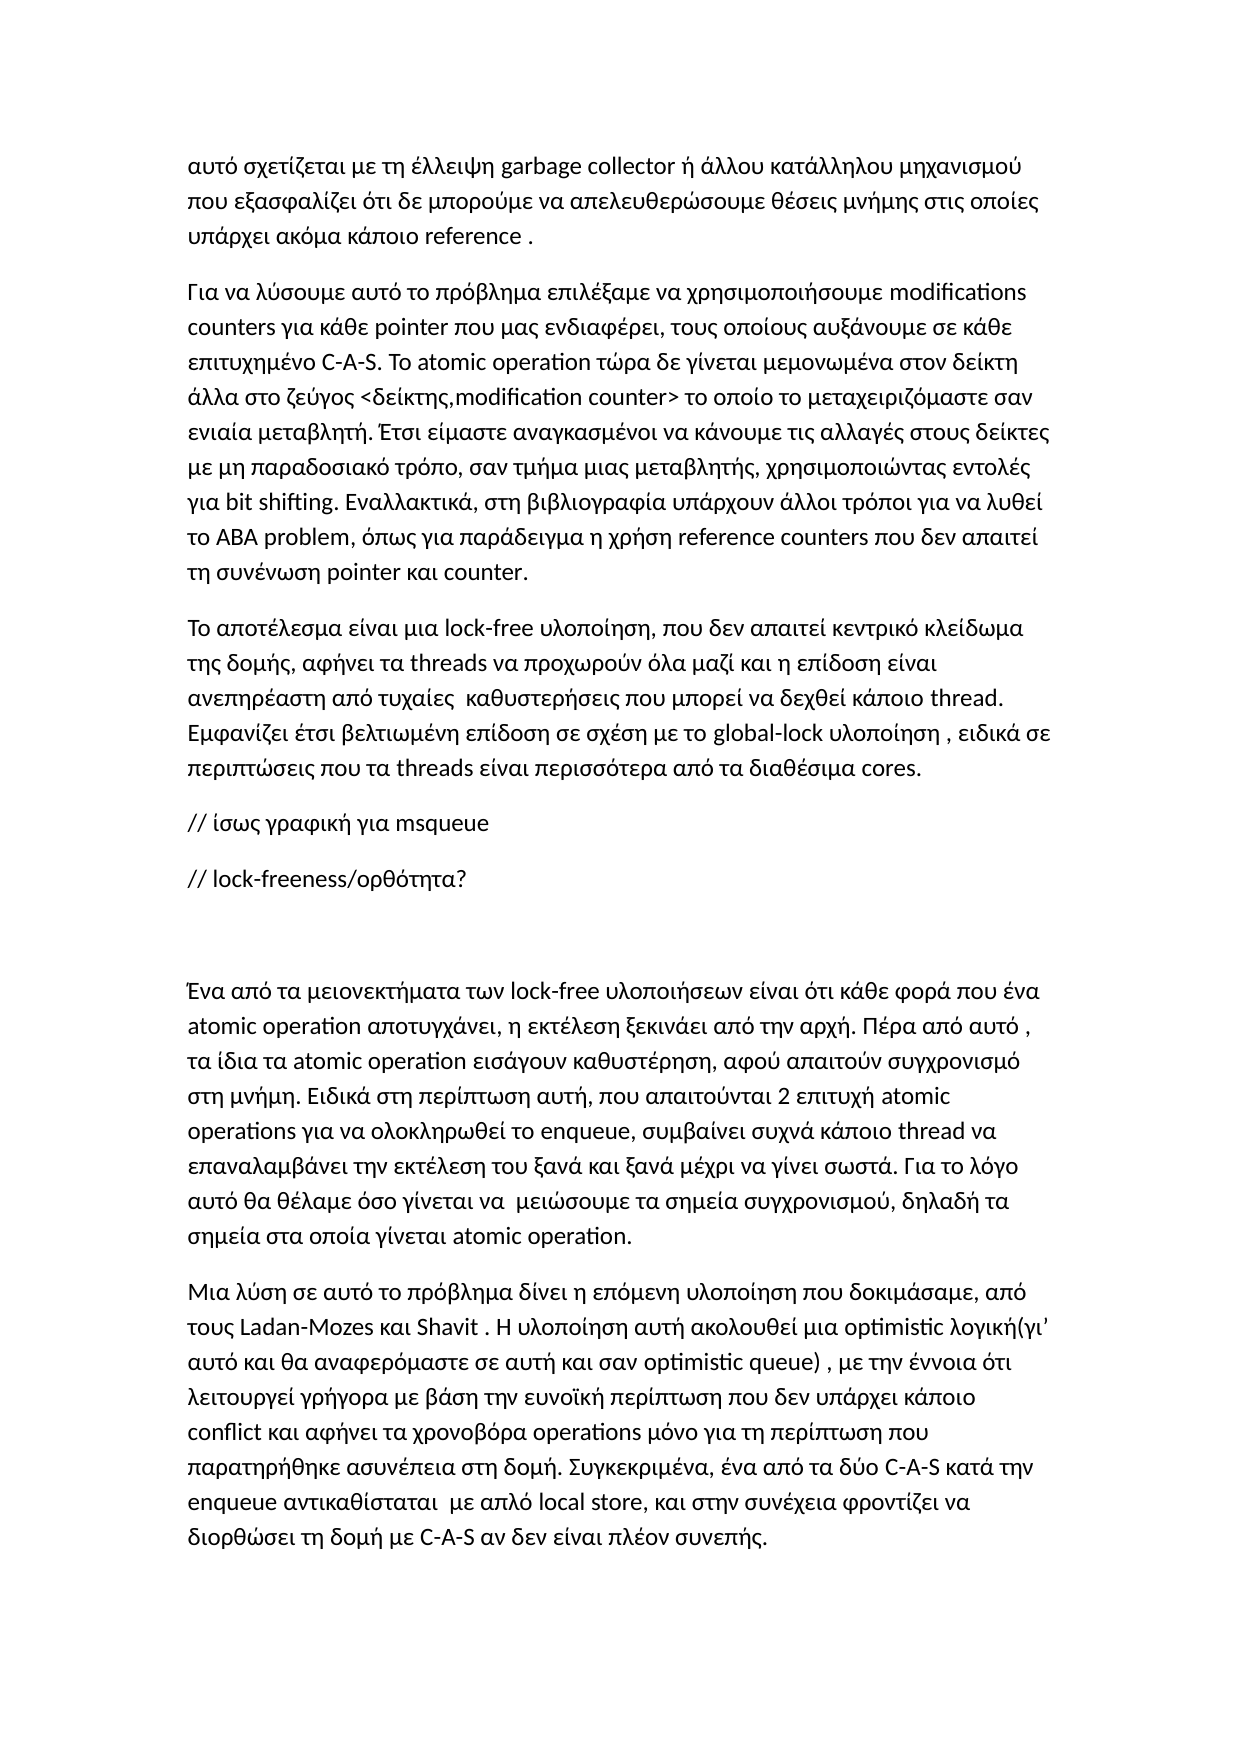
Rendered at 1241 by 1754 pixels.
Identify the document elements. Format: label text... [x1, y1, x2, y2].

text Για να λύσουμε αυτό το πρόβλημα επιλέξαμε να χρησιμοποιήσουμε modifications counters για κάθε pointer που μας ενδιαφέρει, τους οποίους αυξάνουμε σε κάθε επιτυχημένο C-A-S. To atomic operation τώρα δε γίνεται μεμονωμένα στον δείκτη άλλα στο ζεύγος <δείκτης,modification counter> το οποίο το μεταχειριζόμαστε σαν ενιαία μεταβλητή. Έτσι είμαστε αναγκασμένοι να κάνουμε τις αλλαγές στους δείκτες με μη παραδοσιακό τρόπο, σαν τμήμα μιας μεταβλητής, χρησιμοποιώντας εντολές για bit shifting. Εναλλακτικά, στη βιβλιογραφία υπάρχουν άλλοι τρόποι για να λυθεί το ABA problem, όπως για παράδειγμα η χρήση reference counters που δεν απαιτεί τη συνένωση pointer και counter. [187, 276, 1053, 586]
text Ένα από τα μειονεκτήματα των lock-free υλοποιήσεων είναι ότι κάθε φορά που ένα atomic operation αποτυγχάνει, η εκτέλεση ξεκινάει από την αρχή. Πέρα από αυτό , τα ίδια τα atomic operation εισάγουν καθυστέρηση, αφού απαιτούν συγχρονισμό στη μνήμη. Ειδικά στη περίπτωση αυτή, που απαιτούνται 2 επιτυχή atomic operations για να ολοκληρωθεί το enqueue, συμβαίνει συχνά κάποιο thread να επαναλαμβάνει την εκτέλεση του ξανά και ξανά μέχρι να γίνει σωστά. Για το λόγο αυτό θα θέλαμε όσο γίνεται να μειώσουμε τα σημεία συγχρονισμού, δηλαδή τα σημεία στα οποία γίνεται atomic operation. [187, 975, 1053, 1251]
text Το αποτέλεσμα είναι μια lock-free υλοποίηση, που δεν απαιτεί κεντρικό κλείδωμα της δομής, αφήνει τα threads να προχωρούν όλα μαζί και η επίδοση είναι ανεπηρέαστη από τυχαίες καθυστερήσεις που μπορεί να δεχθεί κάποιο thread. Εμφανίζει έτσι βελτιωμένη επίδοση σε σχέση με το global-lock υλοποίηση , ειδικά σε περιπτώσεις που τα threads είναι περισσότερα από τα διαθέσιμα cores. [187, 612, 1053, 782]
text αυτό σχετίζεται με τη έλλειψη garbage collector ή άλλου κατάλληλου μηχανισμού που εξασφαλίζει ότι δε μπορούμε να απελευθερώσουμε θέσεις μνήμης στις οποίες υπάρχει ακόμα κάποιο reference . [187, 150, 1053, 251]
text // lock-freeness/ορθότητα? [187, 863, 1053, 894]
text Μια λύση σε αυτό το πρόβλημα δίνει η επόμενη υλοποίηση που δοκιμάσαμε, από τους Ladan-Mozes και Shavit . H υλοποίηση αυτή ακολουθεί μια optimistic λογική(γι’ αυτό και θα αναφερόμαστε σε αυτή και σαν optimistic queue) , με την έννοια ότι λειτουργεί γρήγορα με βάση την ευνοϊκή περίπτωση που δεν υπάρχει κάποιο conflict και αφήνει τα χρονοβόρα operations μόνο για τη περίπτωση που παρατηρήθηκε ασυνέπεια στη δομή. Συγκεκριμένα, ένα από τα δύο C-A-S κατά την enqueue αντικαθίσταται με απλό local store, και στην συνέχεια φροντίζει να διορθώσει τη δομή με C-A-S αν δεν είναι πλέον συνεπής. [187, 1276, 1053, 1551]
text // ίσως γραφική για msqueue [187, 807, 1053, 838]
